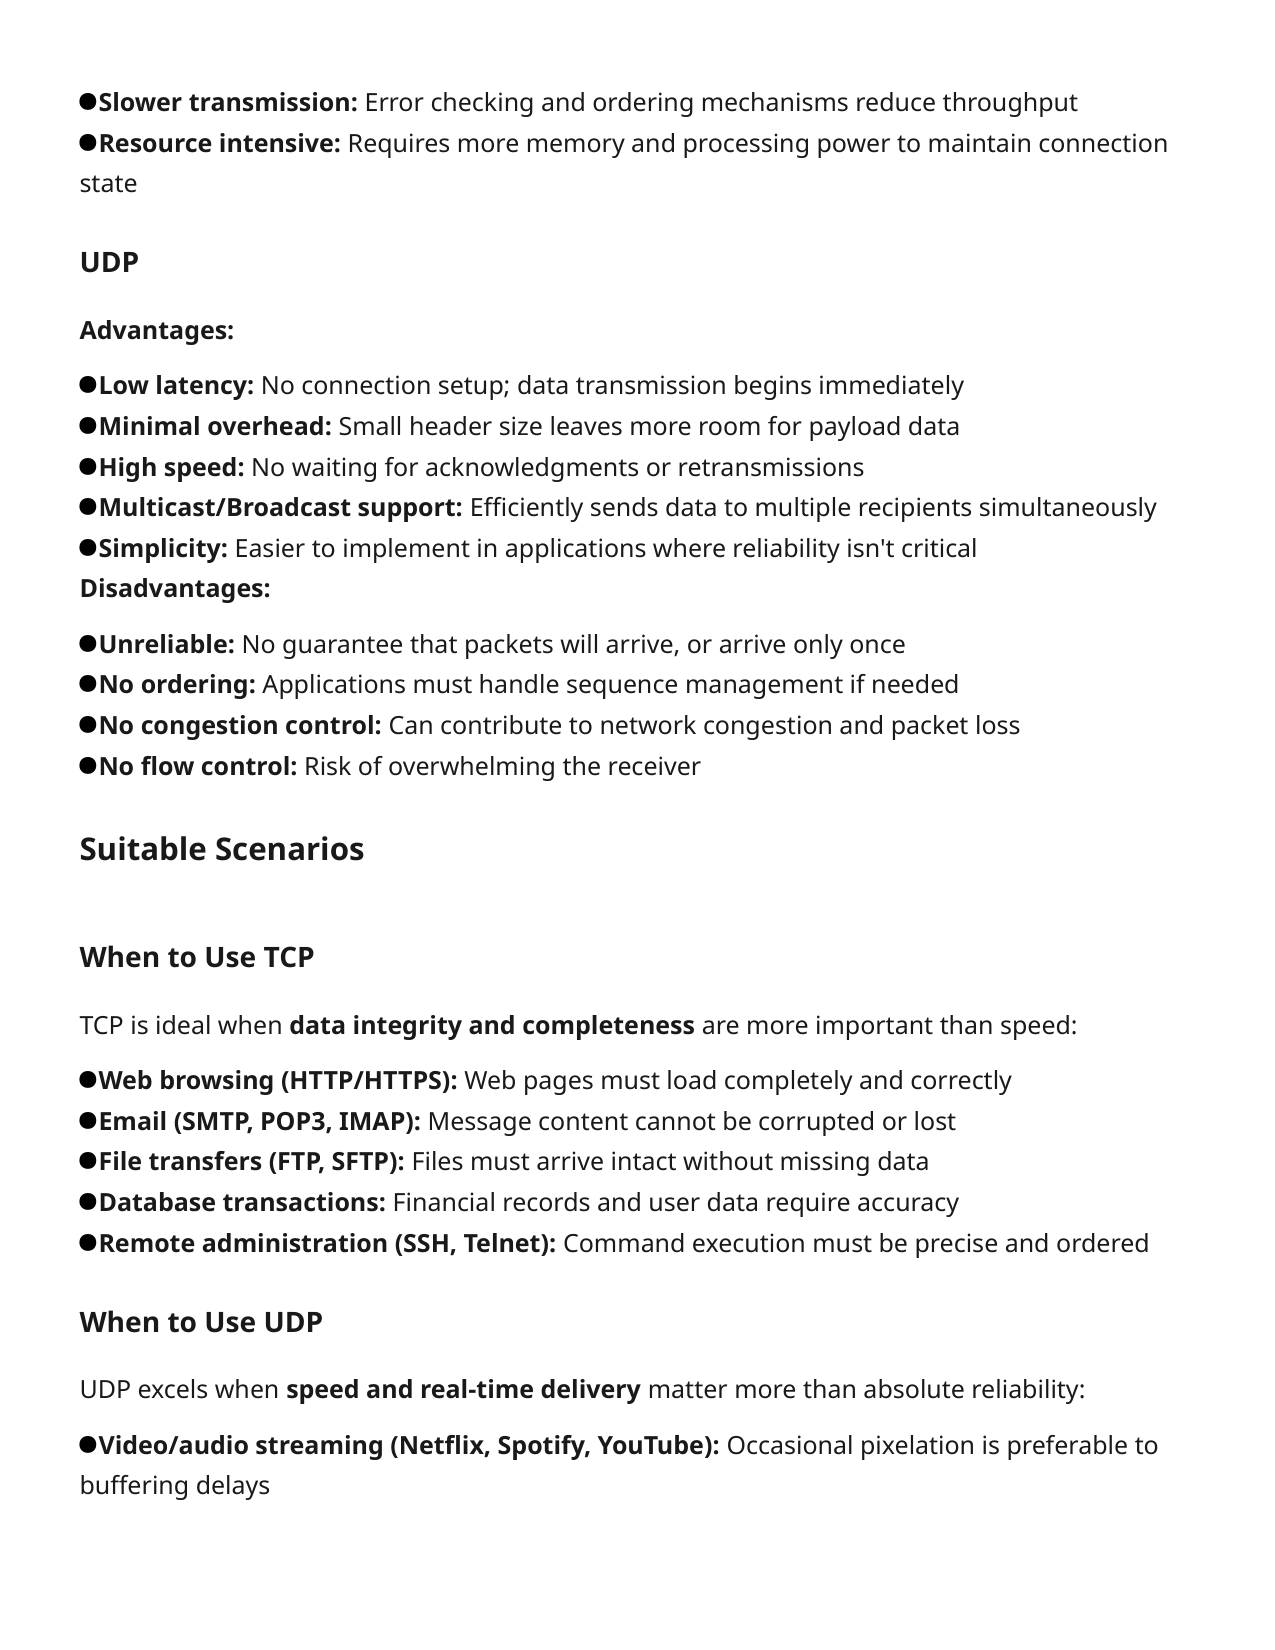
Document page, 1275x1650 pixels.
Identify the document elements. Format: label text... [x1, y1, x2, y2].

list Remote administration (SSH, Telnet): Command execution must be precise and ordered [78, 1219, 1197, 1259]
list Slower transmission: Error checking and ordering mechanisms reduce throughput [78, 78, 1197, 119]
list Minimal overhead: Small header size leaves more room for payload data [78, 402, 1197, 443]
list No flow control: Risk of overwhelming the receiver [78, 742, 1197, 782]
text Advantages: [78, 306, 1197, 347]
subtitle When to Use UDP [78, 1297, 1197, 1341]
list Web browsing (HTTP/HTTPS): Web pages must load completely and correctly [78, 1056, 1197, 1097]
list High speed: No waiting for acknowledgments or retransmissions [78, 443, 1197, 483]
list Unreliable: No guarantee that packets will arrive, or arrive only once [78, 620, 1197, 660]
list Multicast/Broadcast support: Efficiently sends data to multiple recipients simultaneously [78, 483, 1197, 524]
list Email (SMTP, POP3, IMAP): Message content cannot be corrupted or lost [78, 1097, 1197, 1137]
text UDP excels when speed and real-time delivery matter more than absolute reliability: [78, 1366, 1197, 1406]
list File transfers (FTP, SFTP): Files must arrive intact without missing data [78, 1137, 1197, 1178]
subtitle Suitable Scenarios [78, 820, 1197, 870]
subtitle UDP [78, 237, 1197, 281]
list Database transactions: Financial records and user data require accuracy [78, 1178, 1197, 1219]
subtitle When to Use TCP [78, 932, 1197, 976]
text Disadvantages: [78, 564, 1197, 605]
text TCP is ideal when data integrity and completeness are more important than speed: [78, 1001, 1197, 1042]
list No congestion control: Can contribute to network congestion and packet loss [78, 701, 1197, 742]
list No ordering: Applications must handle sequence management if needed [78, 660, 1197, 701]
list Video/audio streaming (Netflix, Spotify, YouTube): Occasional pixelation is preferable to buffering delays [78, 1421, 1197, 1502]
list Simplicity: Easier to implement in applications where reliability isn't critical [78, 524, 1197, 564]
list Low latency: No connection setup; data transmission begins immediately [78, 361, 1197, 402]
list Resource intensive: Requires more memory and processing power to maintain connection state [78, 119, 1197, 200]
